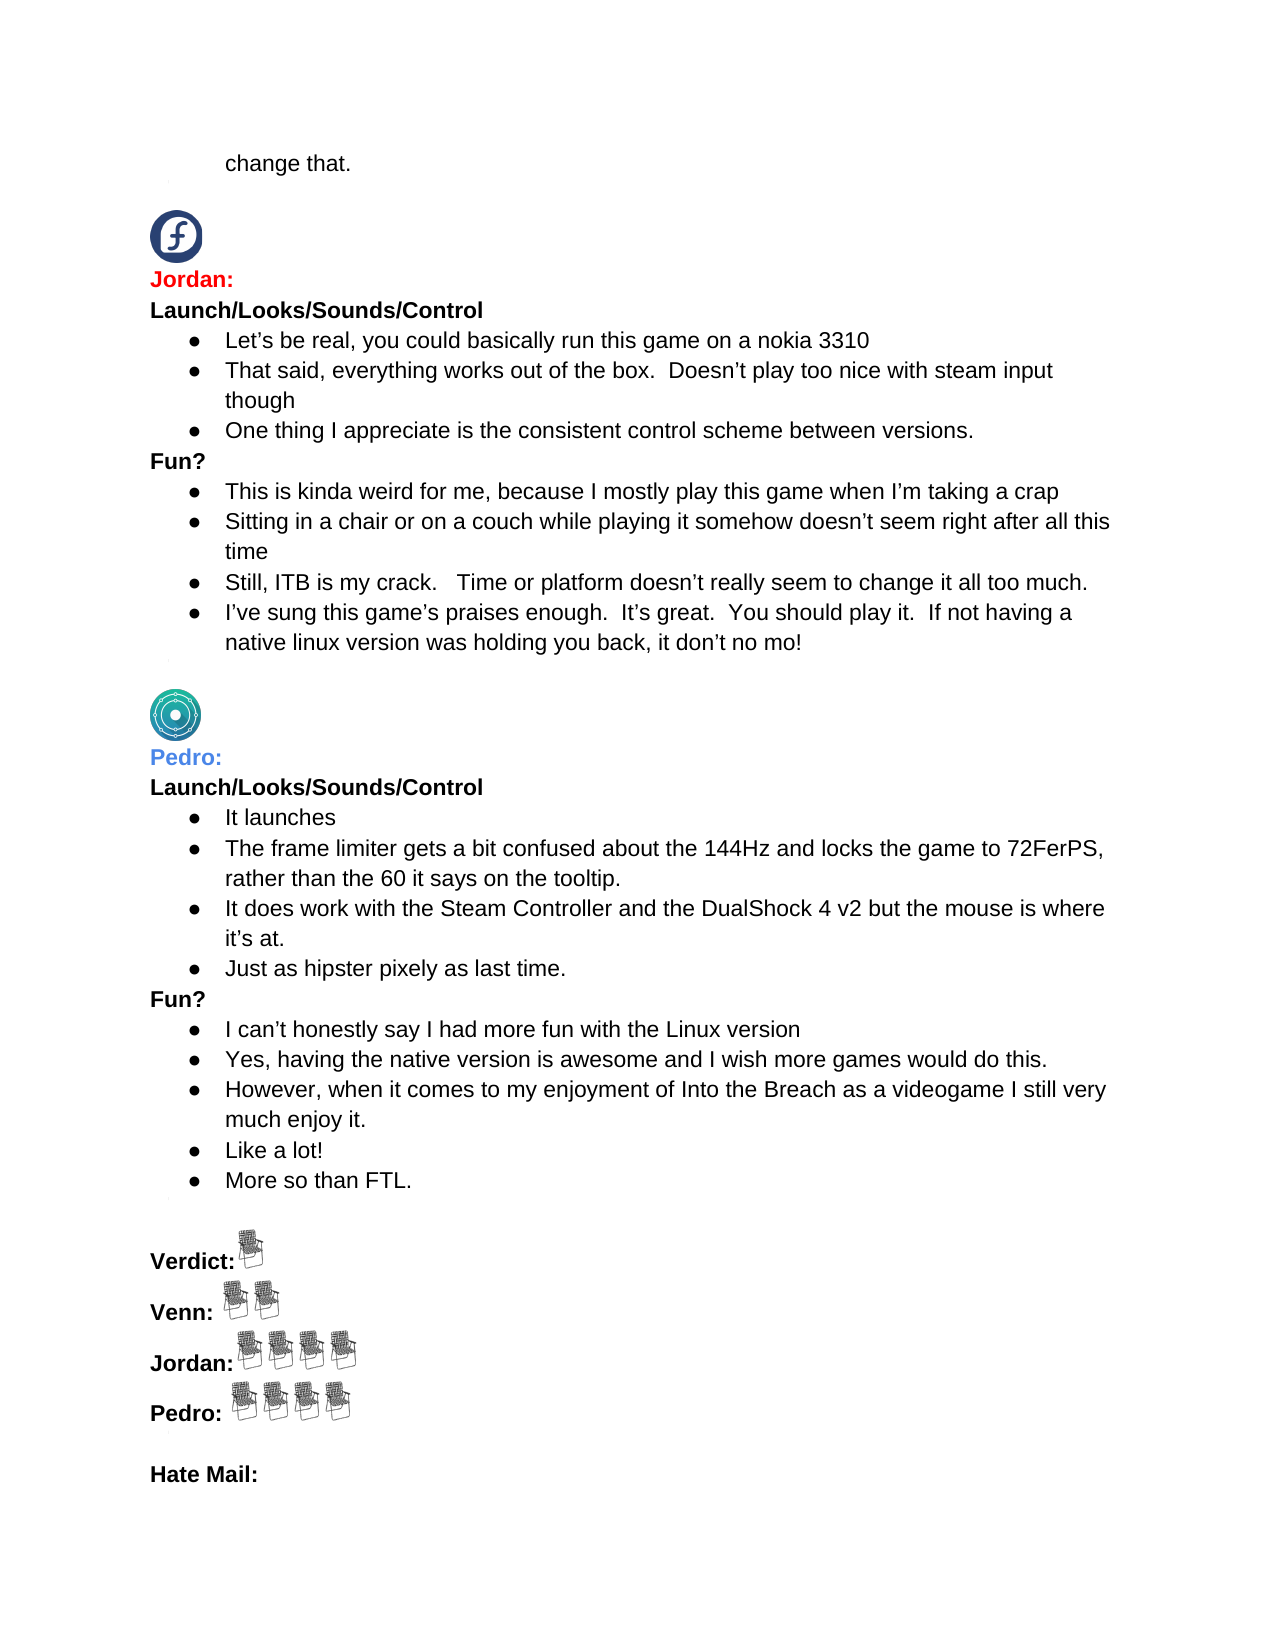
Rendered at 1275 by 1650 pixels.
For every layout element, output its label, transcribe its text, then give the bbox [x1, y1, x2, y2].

list That said, everything works out of the box. Doesn’t play too nice with steam input though [187, 357, 1125, 413]
text Pedro: [150, 689, 1125, 770]
list The frame limiter gets a bit confused about the 144Hz and locks the game to 72FerPS, rather than the 60 it says on the tooltip. [187, 834, 1125, 891]
text Fun? [150, 986, 1125, 1012]
list It does work with the Steam Controller and the DualShock 4 v2 but the mouse is where it’s at. [187, 895, 1125, 952]
list Sitting in a chair or on a couch while playing it somehow doesn’t seem right after all this time [187, 508, 1125, 564]
text Jordan: [150, 210, 1125, 293]
list I can’t honestly say I had more fun with the Linux version [187, 1016, 1125, 1042]
text Launch/Looks/Sounds/Control [150, 297, 1125, 323]
list Let’s be real, you could basically run this game on a nokia 3310 [187, 327, 1125, 353]
list Yes, having the native version is awesome and I wish more games would do this. [187, 1046, 1125, 1072]
picture [235, 1227, 267, 1270]
list Like a lot! [187, 1137, 1125, 1163]
picture [220, 1278, 283, 1321]
picture [234, 1328, 359, 1371]
list One thing I appreciate is the consistent control scheme between versions. [187, 417, 1125, 444]
text Launch/Looks/Sounds/Control [150, 774, 1125, 801]
list change that. [187, 150, 1125, 176]
list Still, ITB is my crack. Time or platform doesn’t really seem to change it all too much. [187, 568, 1125, 595]
text Fun? [150, 448, 1125, 474]
list Just as hipster pixely as last time. [187, 955, 1125, 982]
list More so than FTL. [187, 1167, 1125, 1193]
list However, when it comes to my enjoyment of Into the Breach as a videogame I still very much enjoy it. [187, 1076, 1125, 1133]
text Venn: [150, 1278, 1125, 1325]
picture [150, 689, 201, 741]
list It launches [187, 804, 1125, 831]
list I’ve sung this game’s praises enough. It’s great. You should play it. If not having a native linux version was holding you back, it don’t no mo! [187, 599, 1125, 655]
text Verdict: [150, 1227, 1125, 1274]
list This is kinda weird for me, because I mostly play this game when I’m taking a crap [187, 478, 1125, 504]
text Jordan: Pedro: [150, 1329, 1125, 1427]
picture [228, 1379, 354, 1422]
text Hate Mail: [150, 1461, 1125, 1487]
picture [150, 210, 203, 263]
